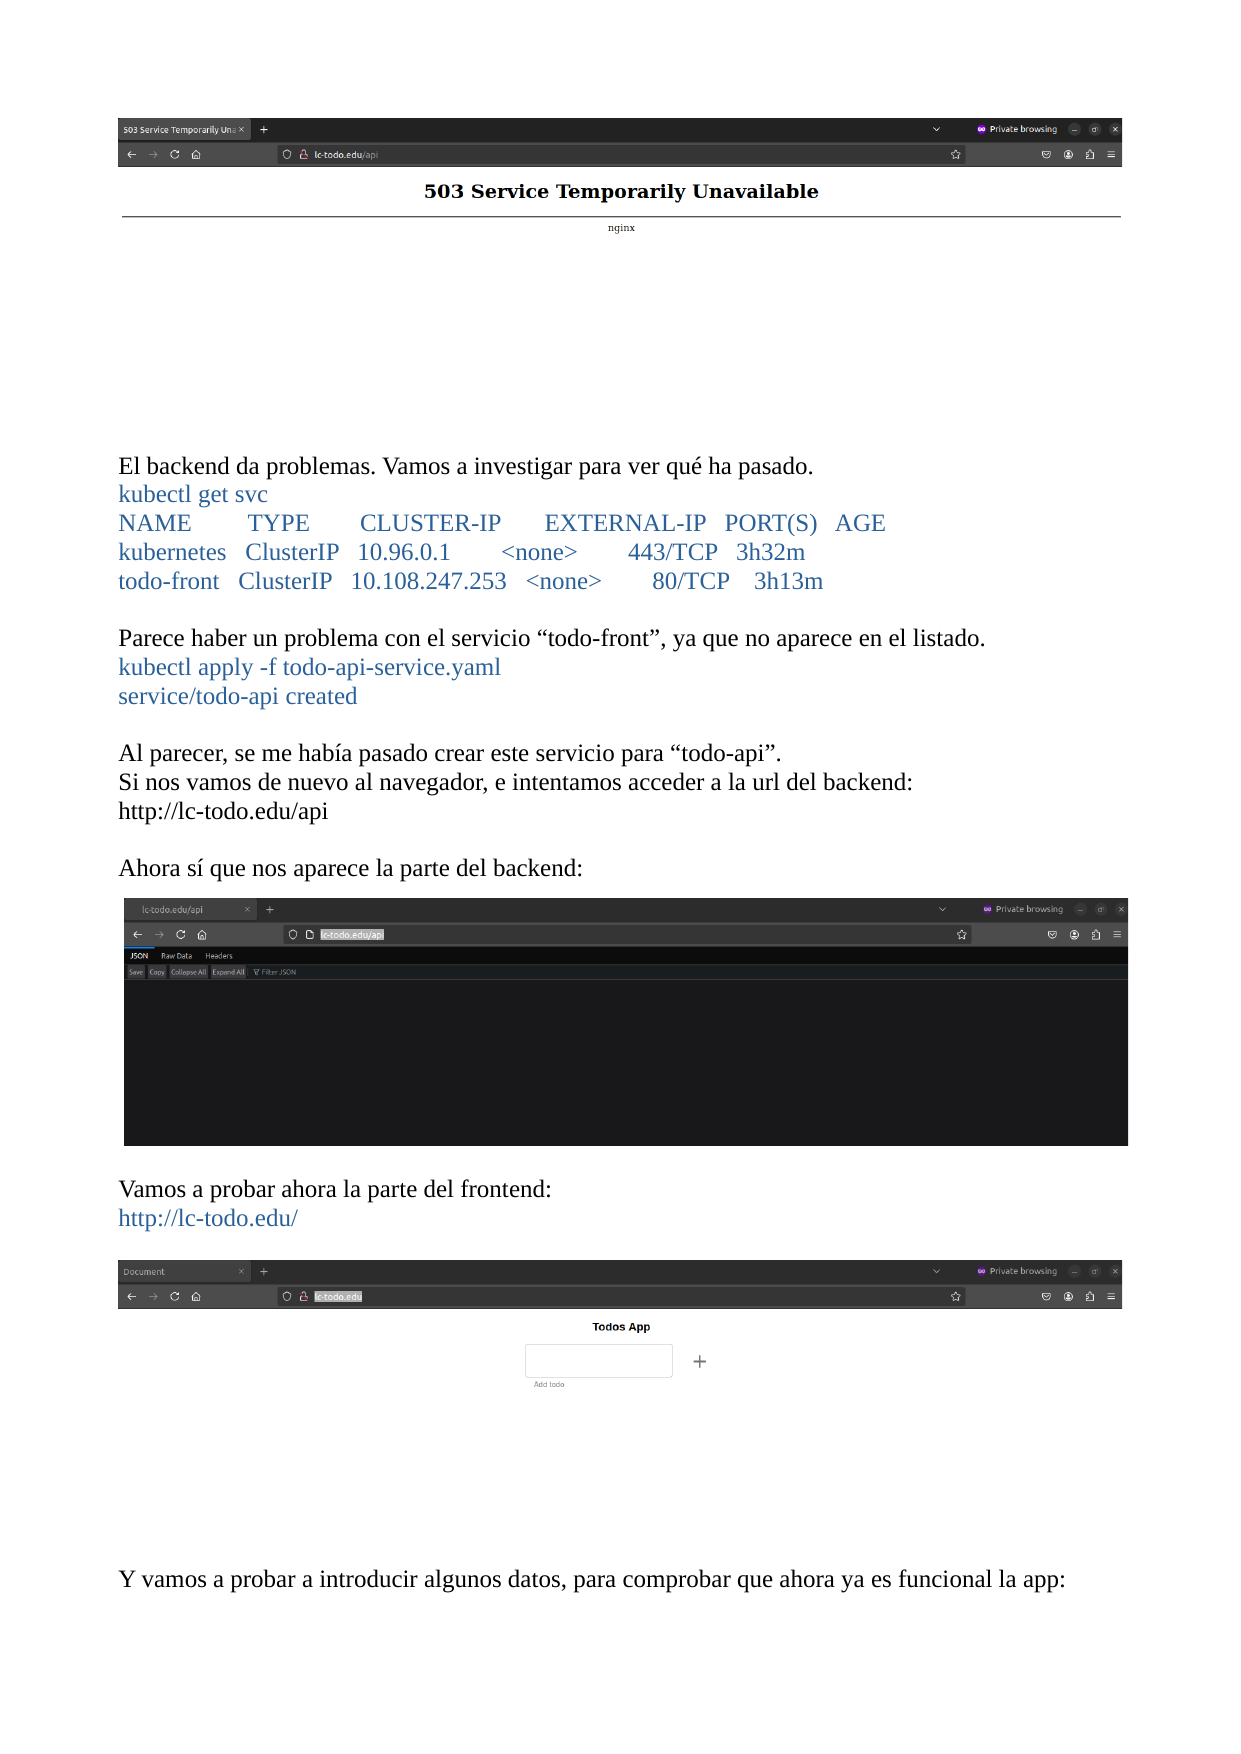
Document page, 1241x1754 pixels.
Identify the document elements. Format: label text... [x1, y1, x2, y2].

text http://lc-todo.edu/ [118, 1203, 1122, 1232]
text Ahora sí que nos aparece la parte del backend: [118, 853, 1122, 882]
text Y vamos a probar a introducir algunos datos, para comprobar que ahora ya es funcional la app: [118, 1564, 1122, 1593]
text kubectl get svc [118, 479, 1122, 508]
text todo-front ClusterIP 10.108.247.253 <none> 80/TCP 3h13m [118, 566, 1122, 594]
text Vamos a probar ahora la parte del frontend: [118, 1174, 1122, 1203]
text NAME TYPE CLUSTER-IP EXTERNAL-IP PORT(S) AGE [118, 508, 1122, 537]
picture [118, 118, 1123, 365]
text El backend da problemas. Vamos a investigar para ver qué ha pasado. [118, 451, 1122, 479]
text Parece haber un problema con el servicio “todo-front”, ya que no aparece en el listado. [118, 623, 1122, 652]
text kubectl apply -f todo-api-service.yaml [118, 652, 1122, 681]
text kubernetes ClusterIP 10.96.0.1 <none> 443/TCP 3h32m [118, 537, 1122, 566]
picture [118, 1260, 1123, 1507]
text Si nos vamos de nuevo al navegador, e intentamos acceder a la url del backend: [118, 767, 1122, 796]
text http://lc-todo.edu/api [118, 796, 1122, 824]
text service/todo-api created [118, 681, 1122, 709]
picture [124, 898, 1129, 1146]
text Al parecer, se me había pasado crear este servicio para “todo-api”. [118, 738, 1122, 767]
